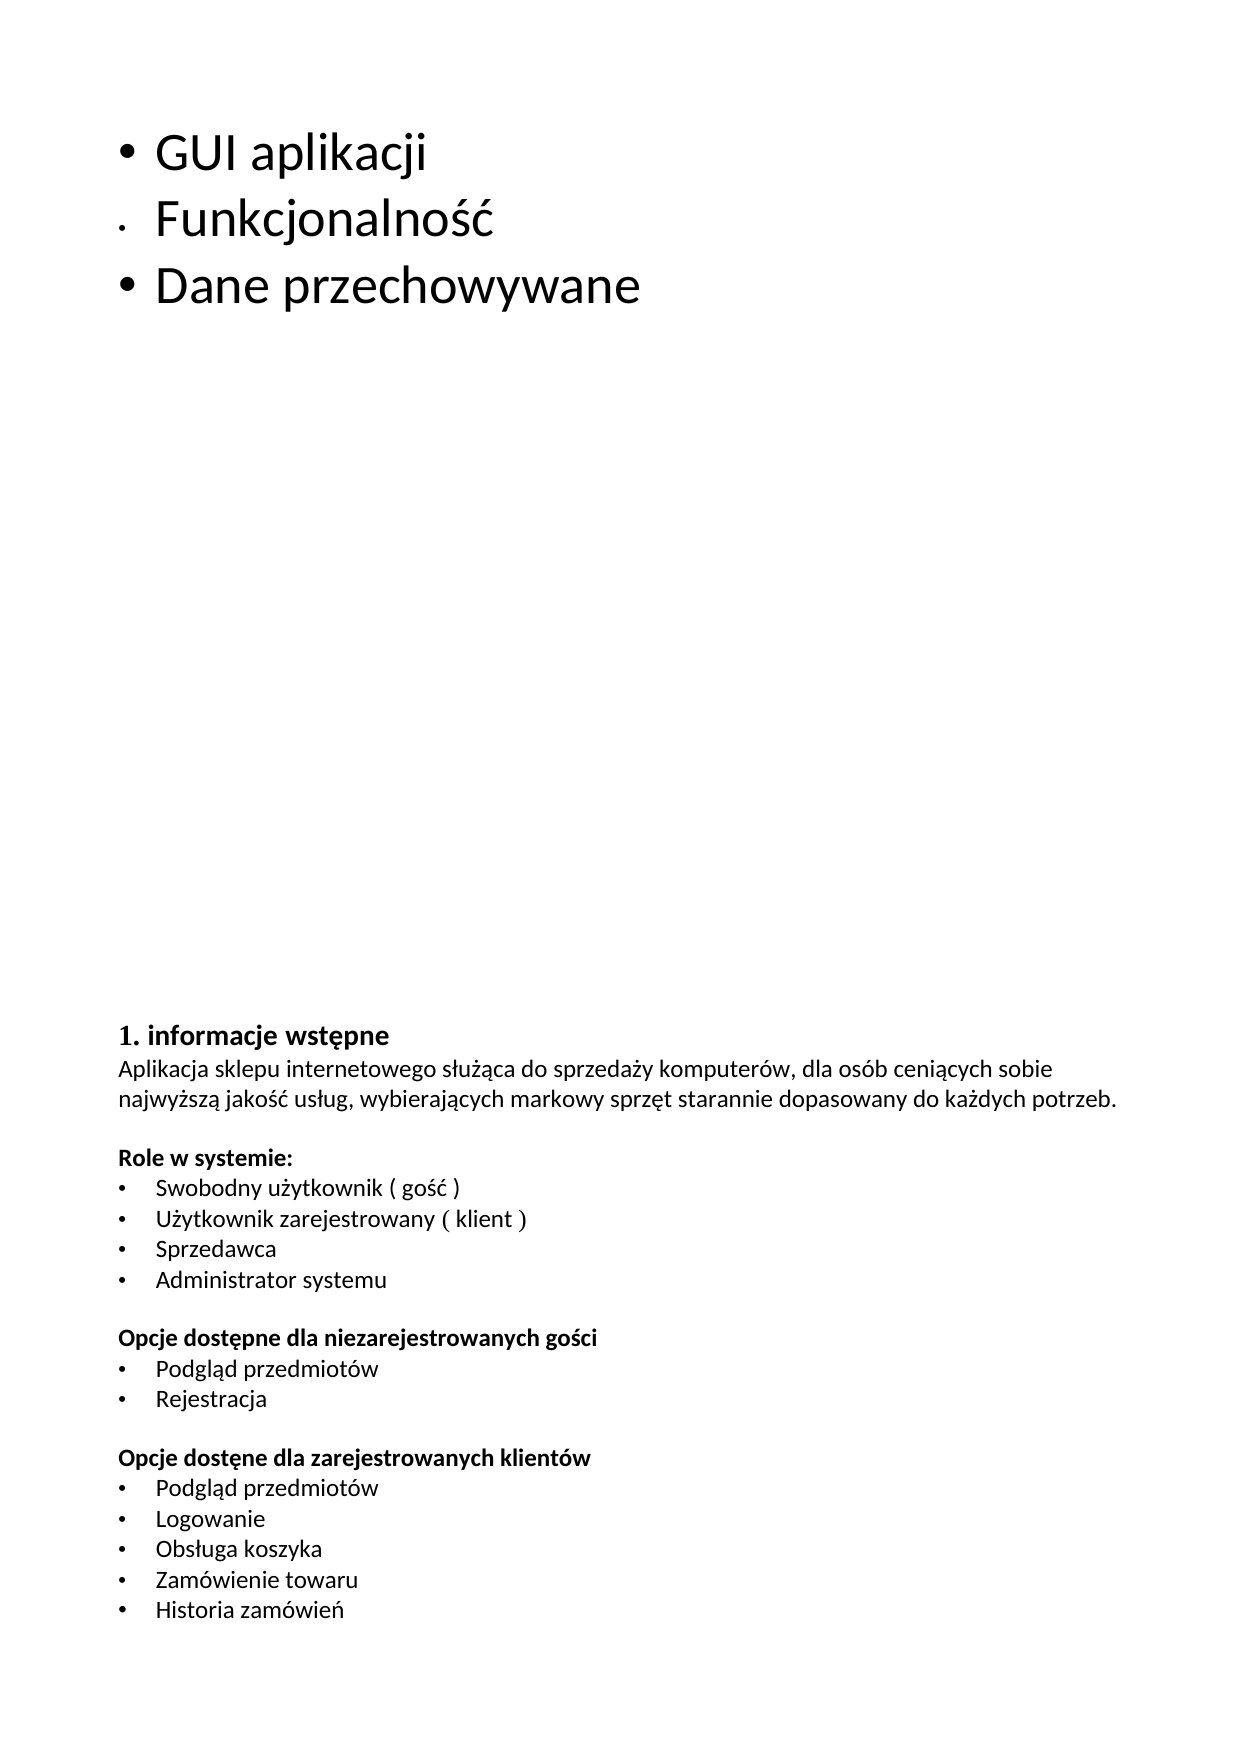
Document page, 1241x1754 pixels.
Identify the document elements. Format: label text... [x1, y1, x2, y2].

text 1. informacje wstępne [118, 1017, 1122, 1053]
list Obsługa koszyka [81, 1533, 1122, 1564]
list Rejestracja [81, 1383, 1122, 1414]
list Użytkownik zarejestrowany ( klient ) [81, 1203, 1122, 1233]
list GUI aplikacji [81, 118, 1122, 184]
list Podgląd przedmiotów [81, 1472, 1122, 1503]
text Role w systemie: [118, 1142, 1122, 1172]
text Opcje dostępne dla niezarejestrowanych gości [118, 1322, 1122, 1353]
list Swobodny użytkownik ( gość ) [81, 1172, 1122, 1203]
list Sprzedawca [81, 1233, 1122, 1264]
list Dane przechowywane [81, 250, 1122, 317]
list Funkcjonalność [81, 184, 1122, 250]
list Logowanie [81, 1503, 1122, 1533]
list Historia zamówień [81, 1594, 1122, 1625]
text Opcje dostęne dla zarejestrowanych klientów [118, 1442, 1122, 1472]
list Zamówienie towaru [81, 1564, 1122, 1594]
list Podgląd przedmiotów [81, 1353, 1122, 1383]
list Administrator systemu [81, 1264, 1122, 1294]
text Aplikacja sklepu internetowego służąca do sprzedaży komputerów, dla osób ceniących sobie najwyższą jakość usług, wybierających markowy sprzęt starannie dopasowany do każdych potrzeb. [118, 1053, 1122, 1114]
